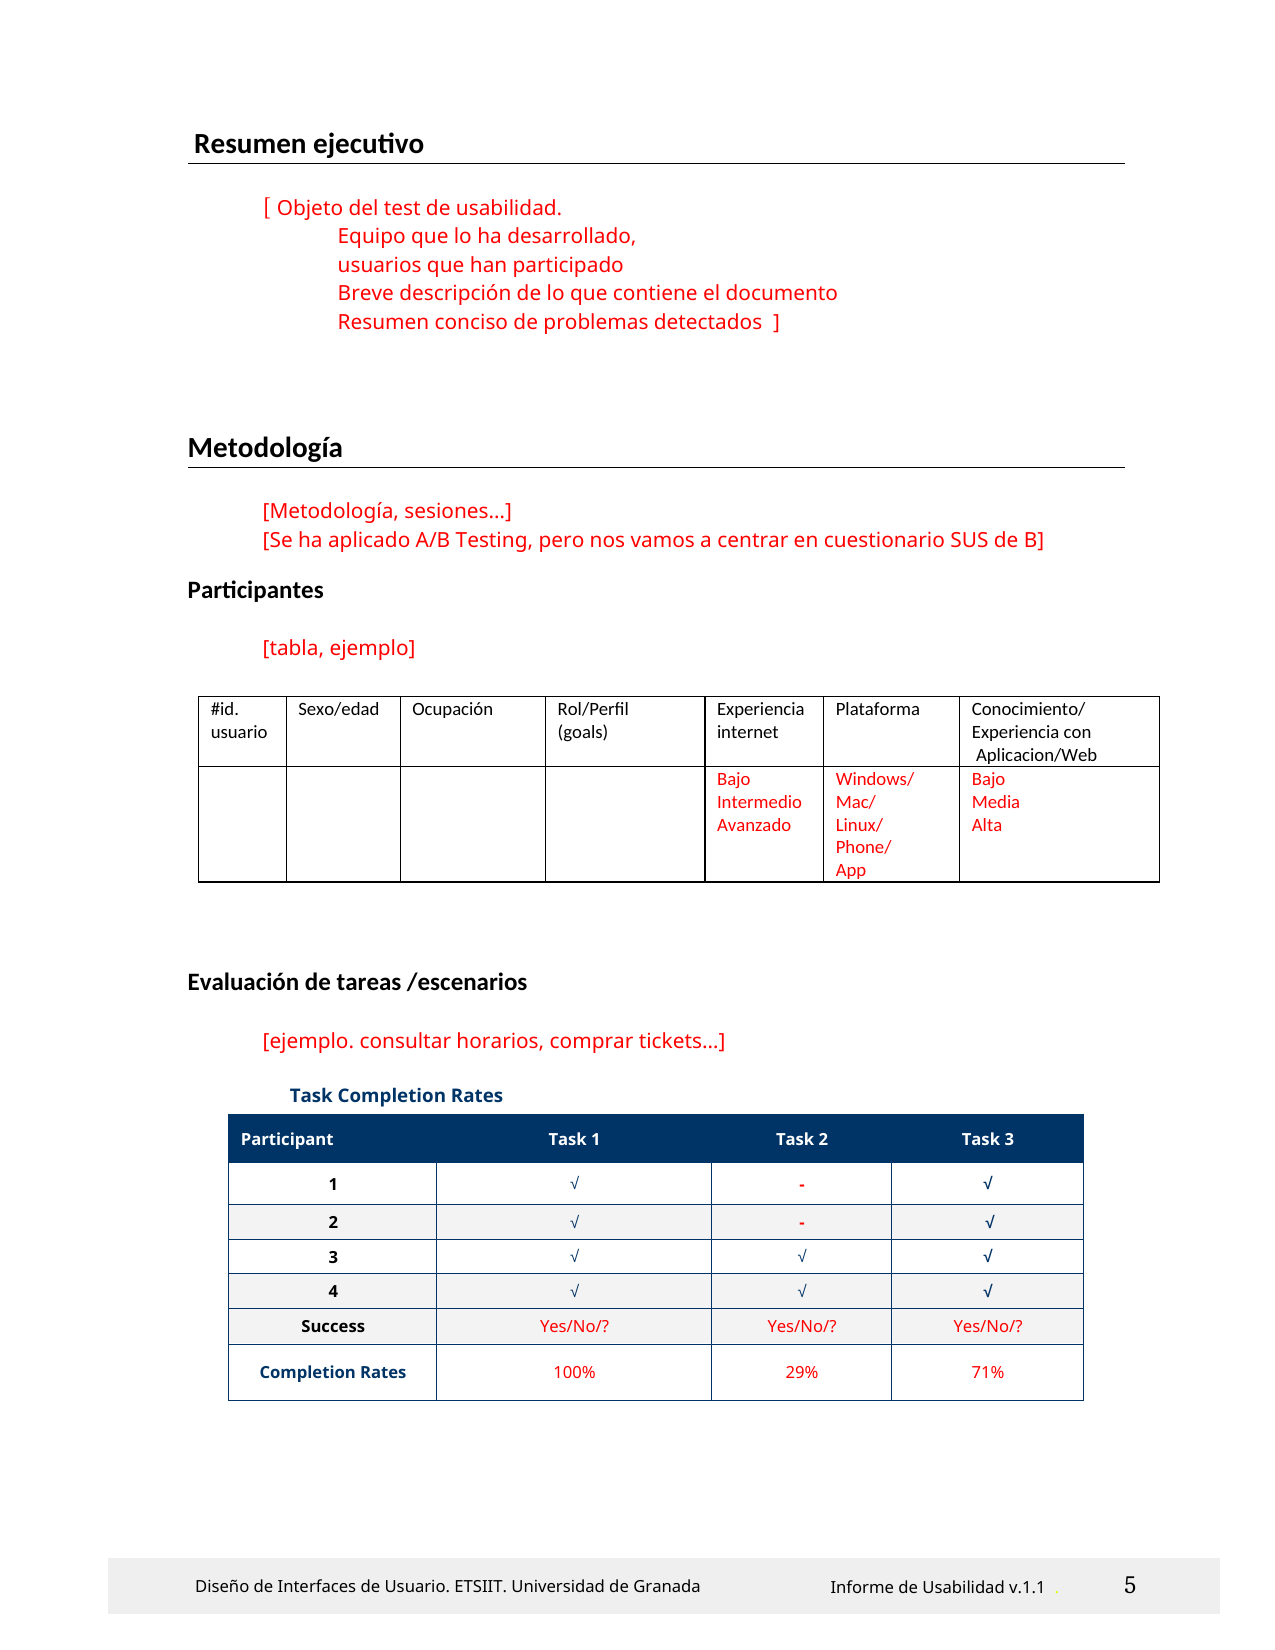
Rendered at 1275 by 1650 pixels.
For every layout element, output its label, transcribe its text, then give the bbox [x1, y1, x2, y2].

table_header Sexo/edad [287, 697, 400, 766]
table_cell √ [892, 1205, 1083, 1239]
text [ejemplo. consultar horarios, comprar tickets…] [262, 1026, 1125, 1054]
table_header #id. usuario [199, 697, 286, 766]
table_cell 100% [437, 1345, 711, 1400]
table_cell 1 [229, 1163, 436, 1204]
table_cell Success [229, 1309, 436, 1343]
table_cell [401, 767, 545, 881]
table_cell √ [712, 1274, 891, 1308]
text Task Completion Rates [187, 1083, 1125, 1108]
table_cell √ [892, 1163, 1083, 1204]
table_cell 2 [229, 1205, 436, 1239]
table_cell Completion Rates [229, 1345, 436, 1400]
table_header Conocimiento/ Experiencia con Aplicacion/Web [960, 697, 1159, 766]
table_cell [287, 767, 400, 881]
table_cell √ [437, 1274, 711, 1308]
text [Metodología, sesiones…] [262, 496, 1125, 525]
table_header Participant [229, 1115, 436, 1162]
text Participantes [187, 574, 1125, 604]
table_cell Windows/ Mac/ Linux/ Phone/ App [824, 767, 959, 881]
table_cell [546, 767, 704, 881]
table_cell Yes/No/? [892, 1309, 1083, 1343]
table_cell - [712, 1163, 891, 1204]
text [ Objeto del test de usabilidad. [262, 193, 1125, 222]
table_cell Bajo Intermedio Avanzado [706, 767, 823, 881]
text Resumen ejecutivo [187, 125, 1125, 164]
table_cell 71% [892, 1345, 1083, 1400]
table_header Plataforma [824, 697, 959, 766]
table_cell √ [437, 1240, 711, 1273]
table_cell √ [437, 1205, 711, 1239]
table_cell √ [892, 1240, 1083, 1273]
table_cell √ [437, 1163, 711, 1204]
table_header Task 3 [892, 1115, 1083, 1162]
text Evaluación de tareas /escenarios [187, 966, 1125, 997]
table_cell Yes/No/? [712, 1309, 891, 1343]
text Metodología [187, 429, 1125, 468]
text Equipo que lo ha desarrollado, [337, 222, 1125, 250]
table_cell [199, 767, 286, 881]
table_cell 29% [712, 1345, 891, 1400]
table_header Task 1 [437, 1115, 711, 1162]
text usuarios que han participado [337, 250, 1125, 278]
table_cell Yes/No/? [437, 1309, 711, 1343]
table_header Rol/Perfil (goals) [546, 697, 704, 766]
table_cell 3 [229, 1240, 436, 1273]
text Breve descripción de lo que contiene el documento [337, 278, 1125, 307]
text [Se ha aplicado A/B Testing, pero nos vamos a centrar en cuestionario SUS de B] [262, 525, 1125, 553]
table_cell √ [712, 1240, 891, 1273]
table_header Ocupación [401, 697, 545, 766]
table_header Task 2 [712, 1115, 891, 1162]
table_cell Bajo Media Alta [960, 767, 1159, 881]
table_cell 4 [229, 1274, 436, 1308]
table_cell √ [892, 1274, 1083, 1308]
table_header Experiencia internet [706, 697, 823, 766]
table_cell - [712, 1205, 891, 1239]
text [tabla, ejemplo] [262, 633, 1125, 661]
text Resumen conciso de problemas detectados ] [337, 307, 1125, 335]
